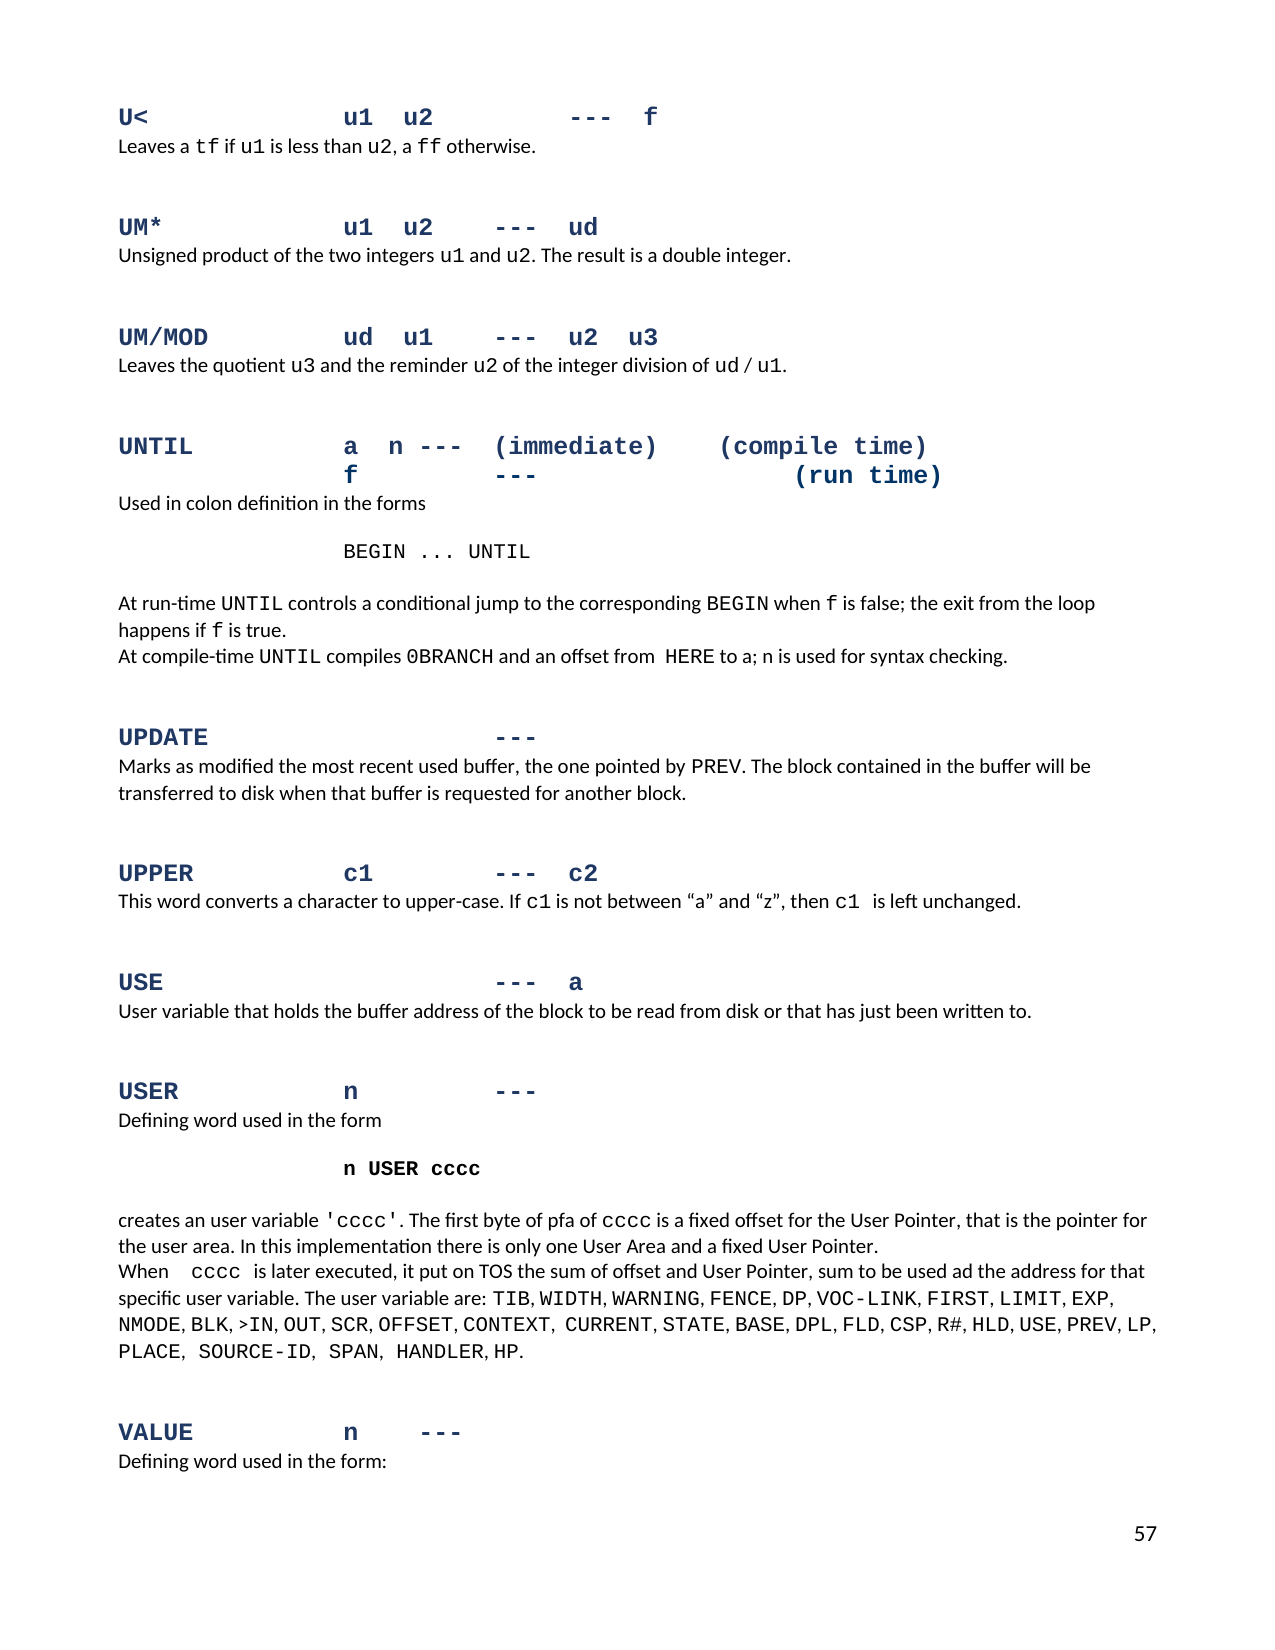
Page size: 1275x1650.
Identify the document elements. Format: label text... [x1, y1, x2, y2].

subtitle U< u1 u2 --- f [118, 104, 1157, 133]
text BEGIN ... UNTIL [118, 541, 1157, 565]
text At run-time UNTIL controls a conditional jump to the corresponding BEGIN when f is false; the exit from the loop happens if f is true. [118, 591, 1157, 643]
subtitle UPDATE --- [118, 725, 1157, 753]
text This word converts a character to upper-case. If c1 is not between “a” and “z”, then c1 is left unchanged. [118, 888, 1157, 915]
text Defining word used in the form: [118, 1448, 1157, 1473]
text creates an user variable 'cccc'. The first byte of pfa of cccc is a fixed offset for the User Pointer, that is the pointer for the user area. In this implementation there is only one User Area and a fixed User Pointer. [118, 1207, 1157, 1259]
subtitle USER n --- [118, 1079, 1157, 1107]
text Unsigned product of the two integers u1 and u2. The result is a double integer. [118, 243, 1157, 269]
text Marks as modified the most recent used buffer, the one pointed by PREV. The block contained in the buffer will be transferred to disk when that buffer is requested for another block. [118, 753, 1157, 805]
text n USER cccc [118, 1158, 1157, 1181]
text When cccc is later executed, it put on TOS the sum of offset and User Pointer, sum to be used ad the address for that specific user variable. The user variable are: TIB, WIDTH, WARNING, FENCE, DP, VOC-LINK, FIRST, LIMIT, EXP, NMODE, BLK, >IN, OUT, SCR, OFFSET, CONTEXT, CURRENT, STATE, BASE, DPL, FLD, CSP, R#, HLD, USE, PREV, LP, PLACE, SOURCE-ID, SPAN, HANDLER, HP. [118, 1259, 1157, 1364]
subtitle VALUE n --- [118, 1419, 1157, 1448]
subtitle UPPER c1 --- c2 [118, 860, 1157, 888]
subtitle USE --- a [118, 970, 1157, 998]
text f --- (run time) [118, 462, 1157, 491]
text At compile-time UNTIL compiles 0BRANCH and an offset from HERE to a; n is used for syntax checking. [118, 643, 1157, 670]
text Defining word used in the form [118, 1107, 1157, 1132]
text Leaves a tf if u1 is less than u2, a ff otherwise. [118, 133, 1157, 159]
text User variable that holds the buffer address of the block to be read from disk or that has just been written to. [118, 998, 1157, 1024]
subtitle UNTIL a n --- (immediate) (compile time) [118, 434, 1157, 462]
text Leaves the quotient u3 and the reminder u2 of the integer division of ud / u1. [118, 352, 1157, 379]
text Used in colon definition in the forms [118, 491, 1157, 516]
subtitle UM/MOD ud u1 --- u2 u3 [118, 324, 1157, 352]
subtitle UM* u1 u2 --- ud [118, 214, 1157, 243]
